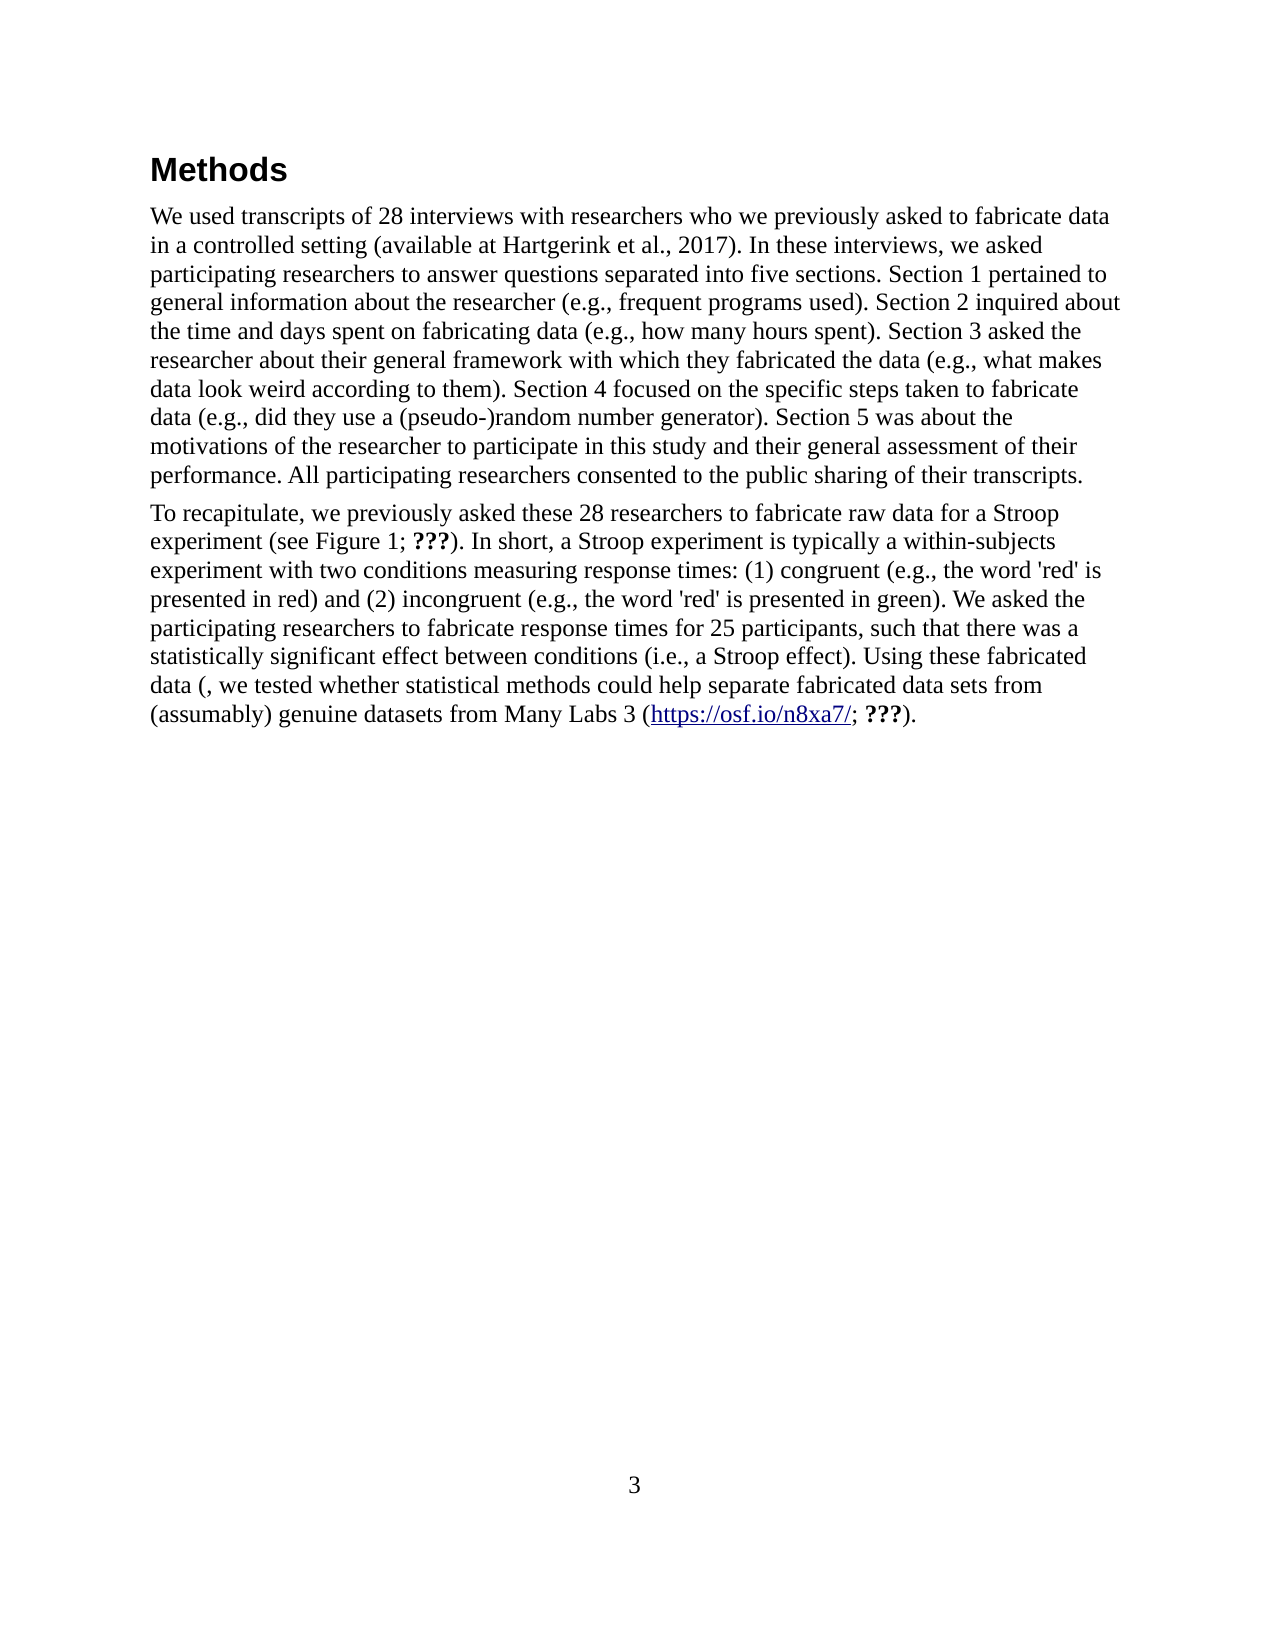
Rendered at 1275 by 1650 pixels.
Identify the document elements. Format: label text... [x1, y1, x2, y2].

text We used transcripts of 28 interviews with researchers who we previously asked to fabricate data in a controlled setting (available at Hartgerink et al., 2017). In these interviews, we asked participating researchers to answer questions separated into five sections. Section 1 pertained to general information about the researcher (e.g., frequent programs used). Section 2 inquired about the time and days spent on fabricating data (e.g., how many hours spent). Section 3 asked the researcher about their general framework with which they fabricated the data (e.g., what makes data look weird according to them). Section 4 focused on the specific steps taken to fabricate data (e.g., did they use a (pseudo-)random number generator). Section 5 was about the motivations of the researcher to participate in this study and their general assessment of their performance. All participating researchers consented to the public sharing of their transcripts. [150, 201, 1125, 489]
text To recapitulate, we previously asked these 28 researchers to fabricate raw data for a Stroop experiment (see Figure 1; ???). In short, a Stroop experiment is typically a within-subjects experiment with two conditions measuring response times: (1) congruent (e.g., the word 'red' is presented in red) and (2) incongruent (e.g., the word 'red' is presented in green). We asked the participating researchers to fabricate response times for 25 participants, such that there was a statistically significant effect between conditions (i.e., a Stroop effect). Using these fabricated data (, we tested whether statistical methods could help separate fabricated data sets from (assumably) genuine datasets from Many Labs 3 (https://osf.io/n8xa7/; ???). [150, 498, 1125, 728]
subtitle Methods [150, 150, 1125, 189]
